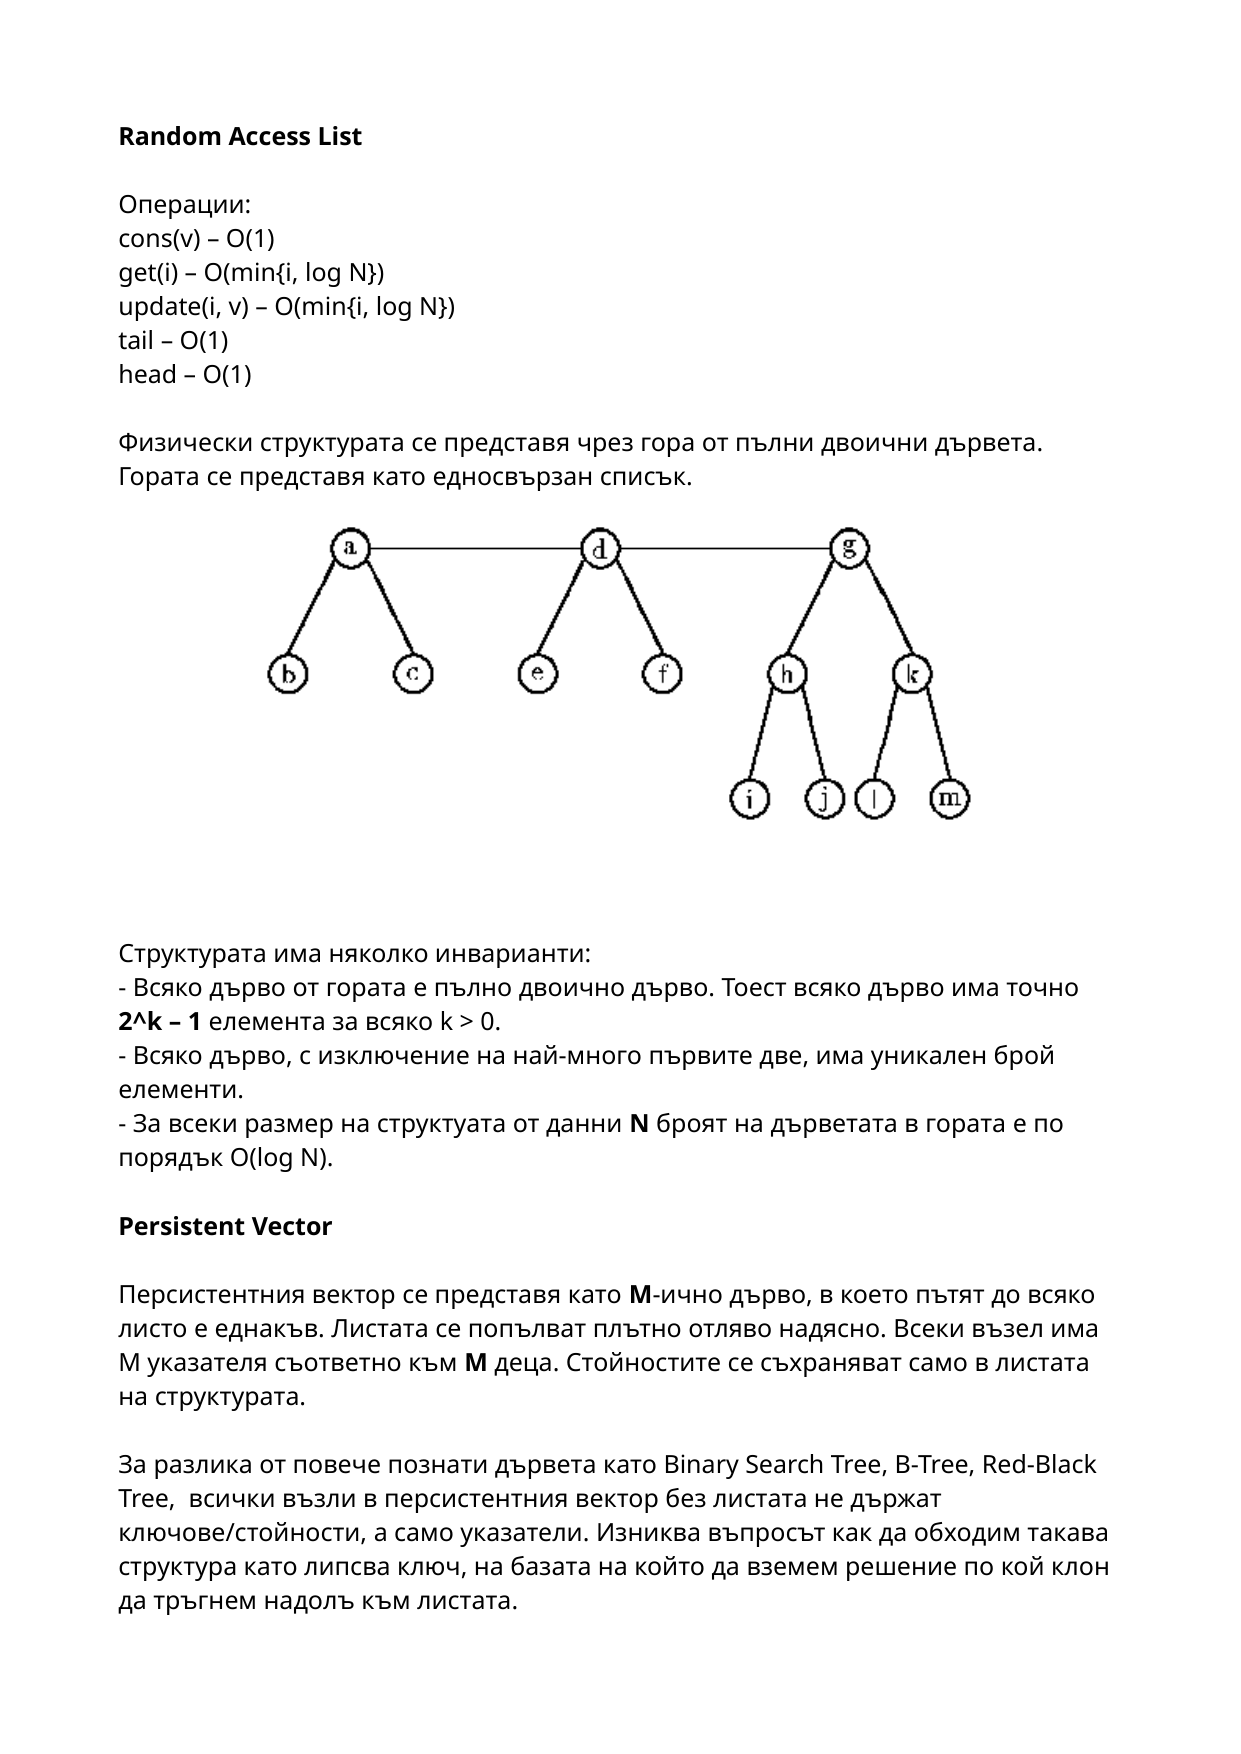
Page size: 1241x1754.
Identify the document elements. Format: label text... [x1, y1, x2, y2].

text Операции: [118, 186, 1122, 220]
text Структурата има няколко инварианти: [118, 936, 1122, 970]
text - Всяко дърво от гората е пълно двоично дърво. Тоест всяко дърво има точно 2^k – 1 елемента за всяко k > 0. [118, 970, 1122, 1038]
text За разлика от повече познати дървета като Binary Search Tree, B-Tree, Red-Black Tree, всички възли в персистентния вектор без листата не държат ключове/стойности, а само указатели. Изниква въпросът как да обходим такава структура като липсва ключ, на базата на който да вземем решение по кой клон да тръгнем надолъ към листата. [118, 1447, 1122, 1617]
text tail – O(1) [118, 322, 1122, 357]
text - Всяко дърво, с изключение на най-много първите две, има уникален брой елементи. [118, 1038, 1122, 1106]
text Random Access List [118, 118, 1122, 152]
text cons(v) – O(1) [118, 220, 1122, 254]
picture [263, 526, 977, 823]
text Persistent Vector [118, 1208, 1122, 1242]
text head – O(1) [118, 357, 1122, 391]
text Персистентния вектор се представя като M-ично дърво, в което пътят до всяко листо е еднакъв. Листата се попълват плътно отляво надясно. Всеки възел има M указателя съответно към M деца. Стойностите се съхраняват само в листата на структурата. [118, 1276, 1122, 1412]
text - За всеки размер на структуата от данни N броят на дърветата в гората е по порядък O(log N). [118, 1106, 1122, 1174]
text update(i, v) – O(min{i, log N}) [118, 288, 1122, 322]
text Физически структурата се представя чрез гора от пълни двоични дървета. Гората се представя като едносвързан списък. [118, 425, 1122, 493]
text get(i) – O(min{i, log N}) [118, 254, 1122, 288]
